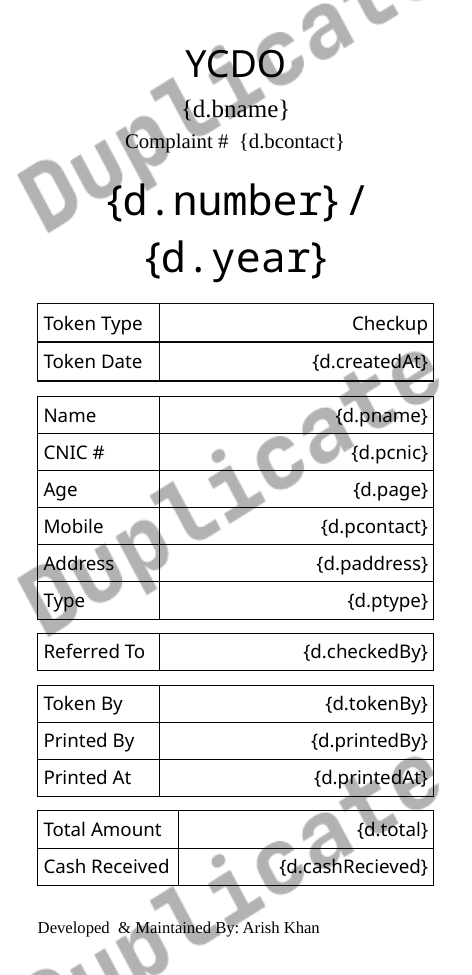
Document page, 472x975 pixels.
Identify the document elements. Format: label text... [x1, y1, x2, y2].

table_cell Type [38, 582, 159, 618]
table_cell Printed At [38, 760, 159, 796]
table_header Name [38, 397, 159, 433]
table_header Token By [38, 686, 159, 722]
table_cell Token Date [38, 343, 159, 380]
table_header Referred To [38, 634, 159, 670]
table_cell {d.printedBy} [160, 723, 433, 759]
table_cell {d.createdAt} [160, 343, 433, 380]
text {d.number} / {d.year} [37, 171, 433, 284]
table_cell CNIC # [38, 434, 159, 470]
table_cell {d.ptype} [160, 582, 433, 618]
table_cell {d.printedAt} [160, 760, 433, 796]
table_cell {d.pcnic} [160, 434, 433, 470]
table_header {d.pname} [160, 397, 433, 433]
text {d.bname} [37, 94, 433, 123]
table_header Total Amount [38, 811, 178, 847]
table_header {d.tokenBy} [160, 686, 433, 722]
table_header Checkup [160, 304, 433, 341]
table_header {d.total} [179, 811, 433, 847]
table_cell {d.cashRecieved} [179, 849, 433, 884]
table_cell Cash Received [38, 849, 178, 884]
table_header Token Type [38, 304, 159, 341]
table_cell Printed By [38, 723, 159, 759]
table_cell Address [38, 545, 159, 581]
text Complaint # {d.bcontact} [37, 129, 433, 153]
picture [0, 0, 471, 975]
table_cell {d.pcontact} [160, 508, 433, 544]
table_cell {d.paddress} [160, 545, 433, 581]
table_header {d.checkedBy} [160, 634, 433, 670]
table_cell Age [38, 471, 159, 507]
table_cell {d.page} [160, 471, 433, 507]
table_cell Mobile [38, 508, 159, 544]
text YCDO [37, 37, 433, 88]
